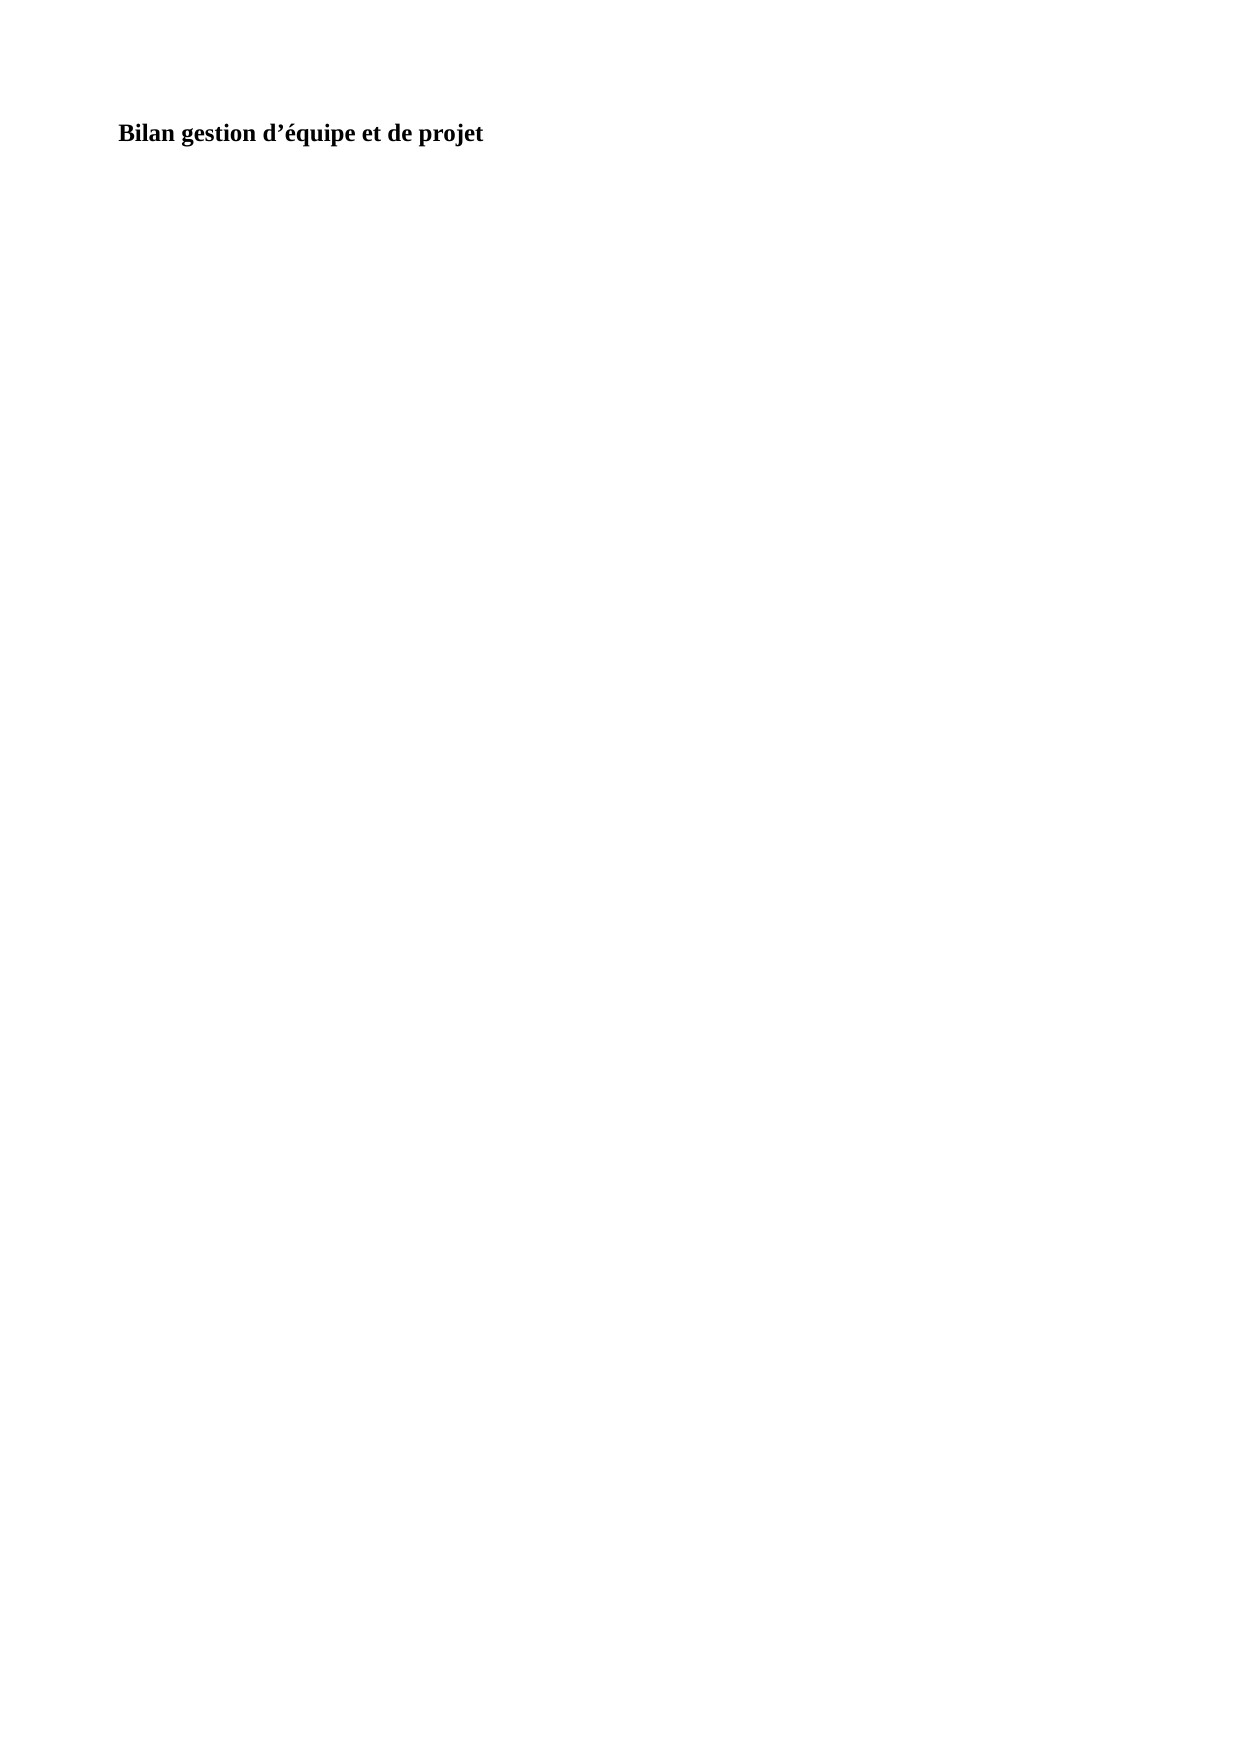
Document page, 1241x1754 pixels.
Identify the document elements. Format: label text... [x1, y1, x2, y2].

text Bilan gestion d’équipe et de projet [118, 118, 1122, 147]
